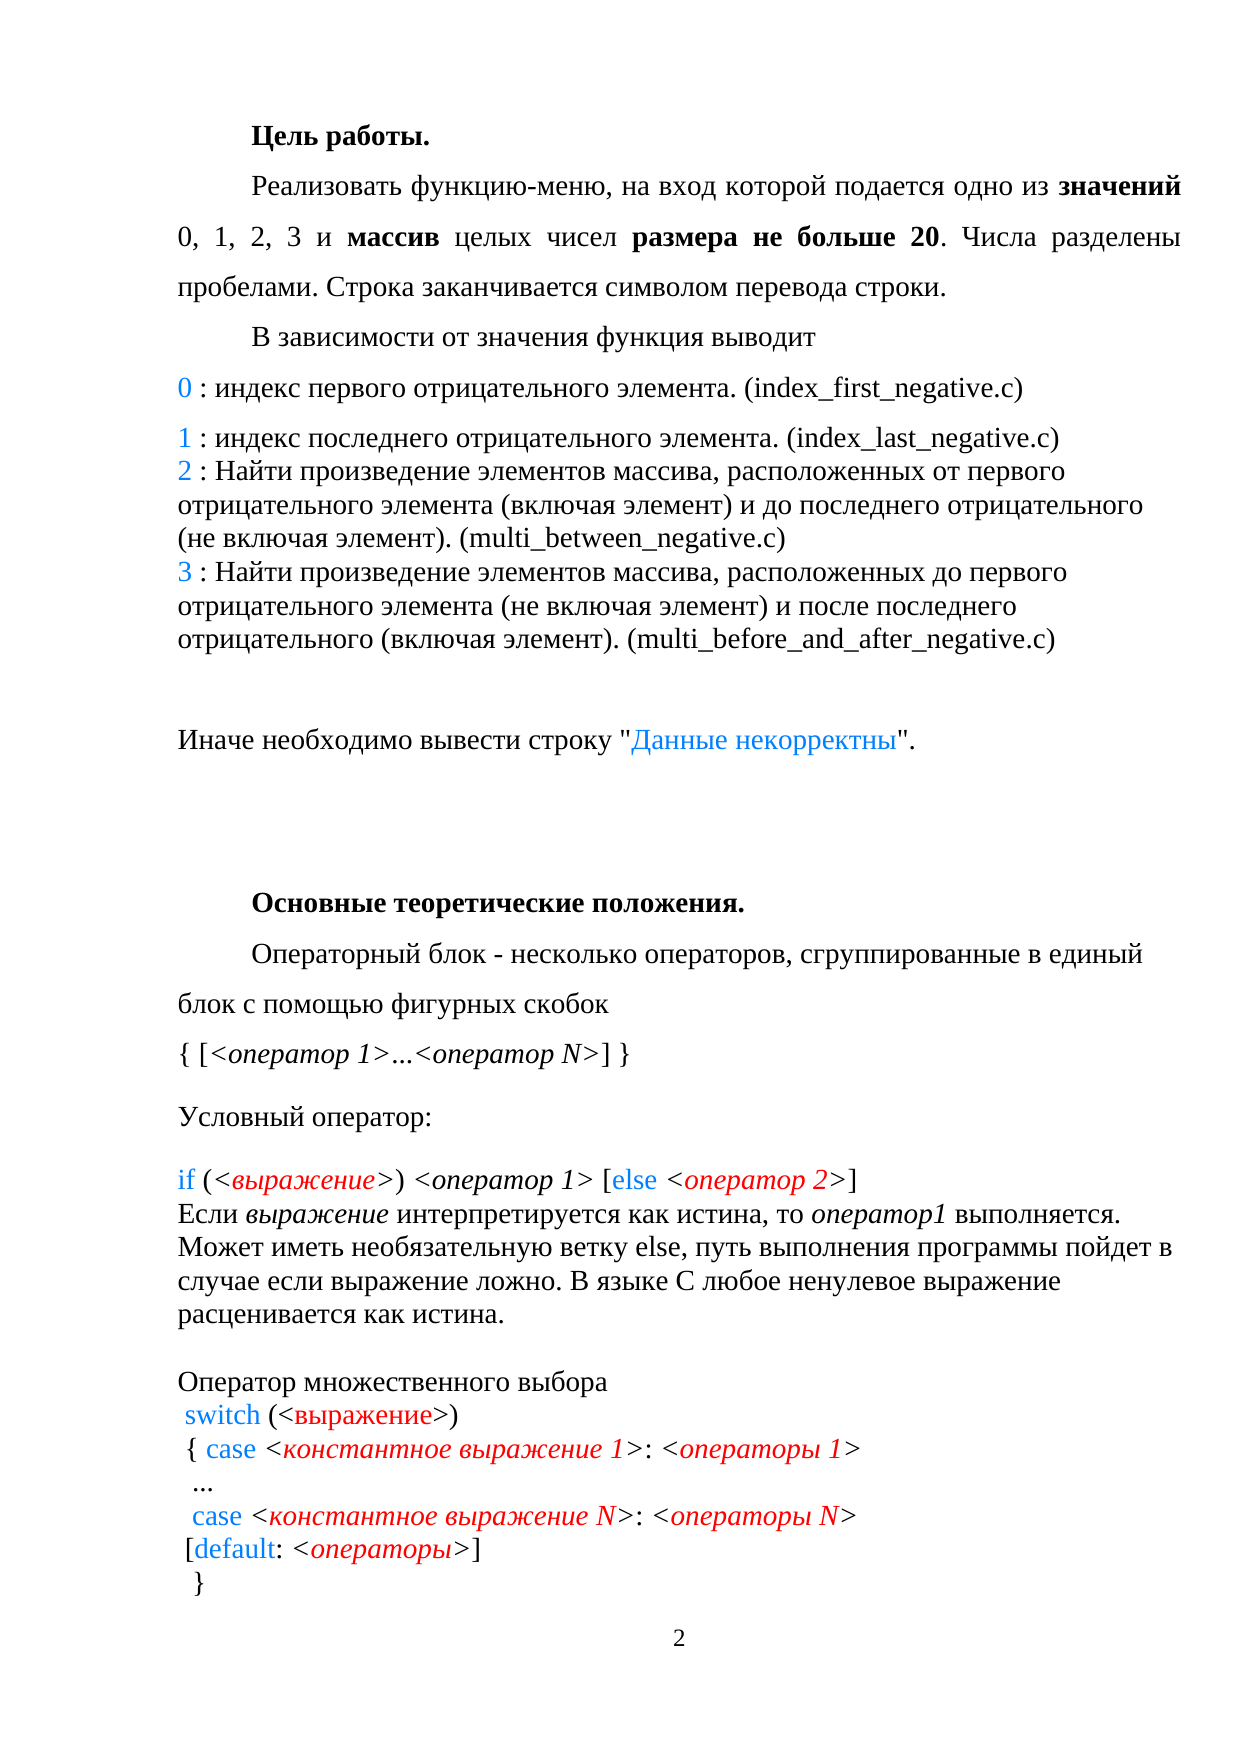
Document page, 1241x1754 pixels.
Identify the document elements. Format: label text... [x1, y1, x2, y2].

text Реализовать функцию-меню, на вход которой подается одно из значений 0, 1, 2, 3 и массив целых чисел размера не больше 20. Числа разделены пробелами. Строка заканчивается символом перевода строки. [177, 168, 1181, 303]
text 1 : индекс последнего отрицательного элемента. (index_last_negative.c) [177, 420, 1181, 453]
text 2 : Найти произведение элементов массива, расположенных от первого отрицательного элемента (включая элемент) и до последнего отрицательного (не включая элемент). (multi_between_negative.c) [177, 453, 1181, 554]
text Иначе необходимо вывести строку "Данные некорректны". [177, 722, 1181, 755]
text 0 : индекс первого отрицательного элемента. (index_first_negative.c) [177, 370, 1181, 403]
subtitle Условный оператор: [177, 1099, 1181, 1133]
text 3 : Найти произведение элементов массива, расположенных до первого отрицательного элемента (не включая элемент) и после последнего отрицательного (включая элемент). (multi_before_and_after_negative.c) [177, 554, 1181, 655]
subtitle Операторный блок - несколько операторов, сгруппированные в единый блок с помощью фигурных скобок [177, 936, 1181, 1020]
subtitle { [<оператор 1>...<оператор N>] } [177, 1036, 1181, 1070]
text Цель работы. [177, 118, 1181, 152]
text Основные теоретические положения. [177, 886, 1181, 919]
subtitle if (<выражение>) <оператор 1> [else <оператор 2>] Если выражение интерпретируется как истина, то оператор1 выполняется. Может иметь необязательную ветку else, путь выполнения программы пойдет в случае если выражение ложно. В языке C любое ненулевое выражение расценивается как истина. Оператор множественного выбора switch (<выражение>) { case <константное выражение 1>: <операторы 1> ... case <константное выражение N>: <операторы N> [default: <операторы>] } [177, 1162, 1181, 1598]
text В зависимости от значения функция выводит [177, 319, 1181, 353]
